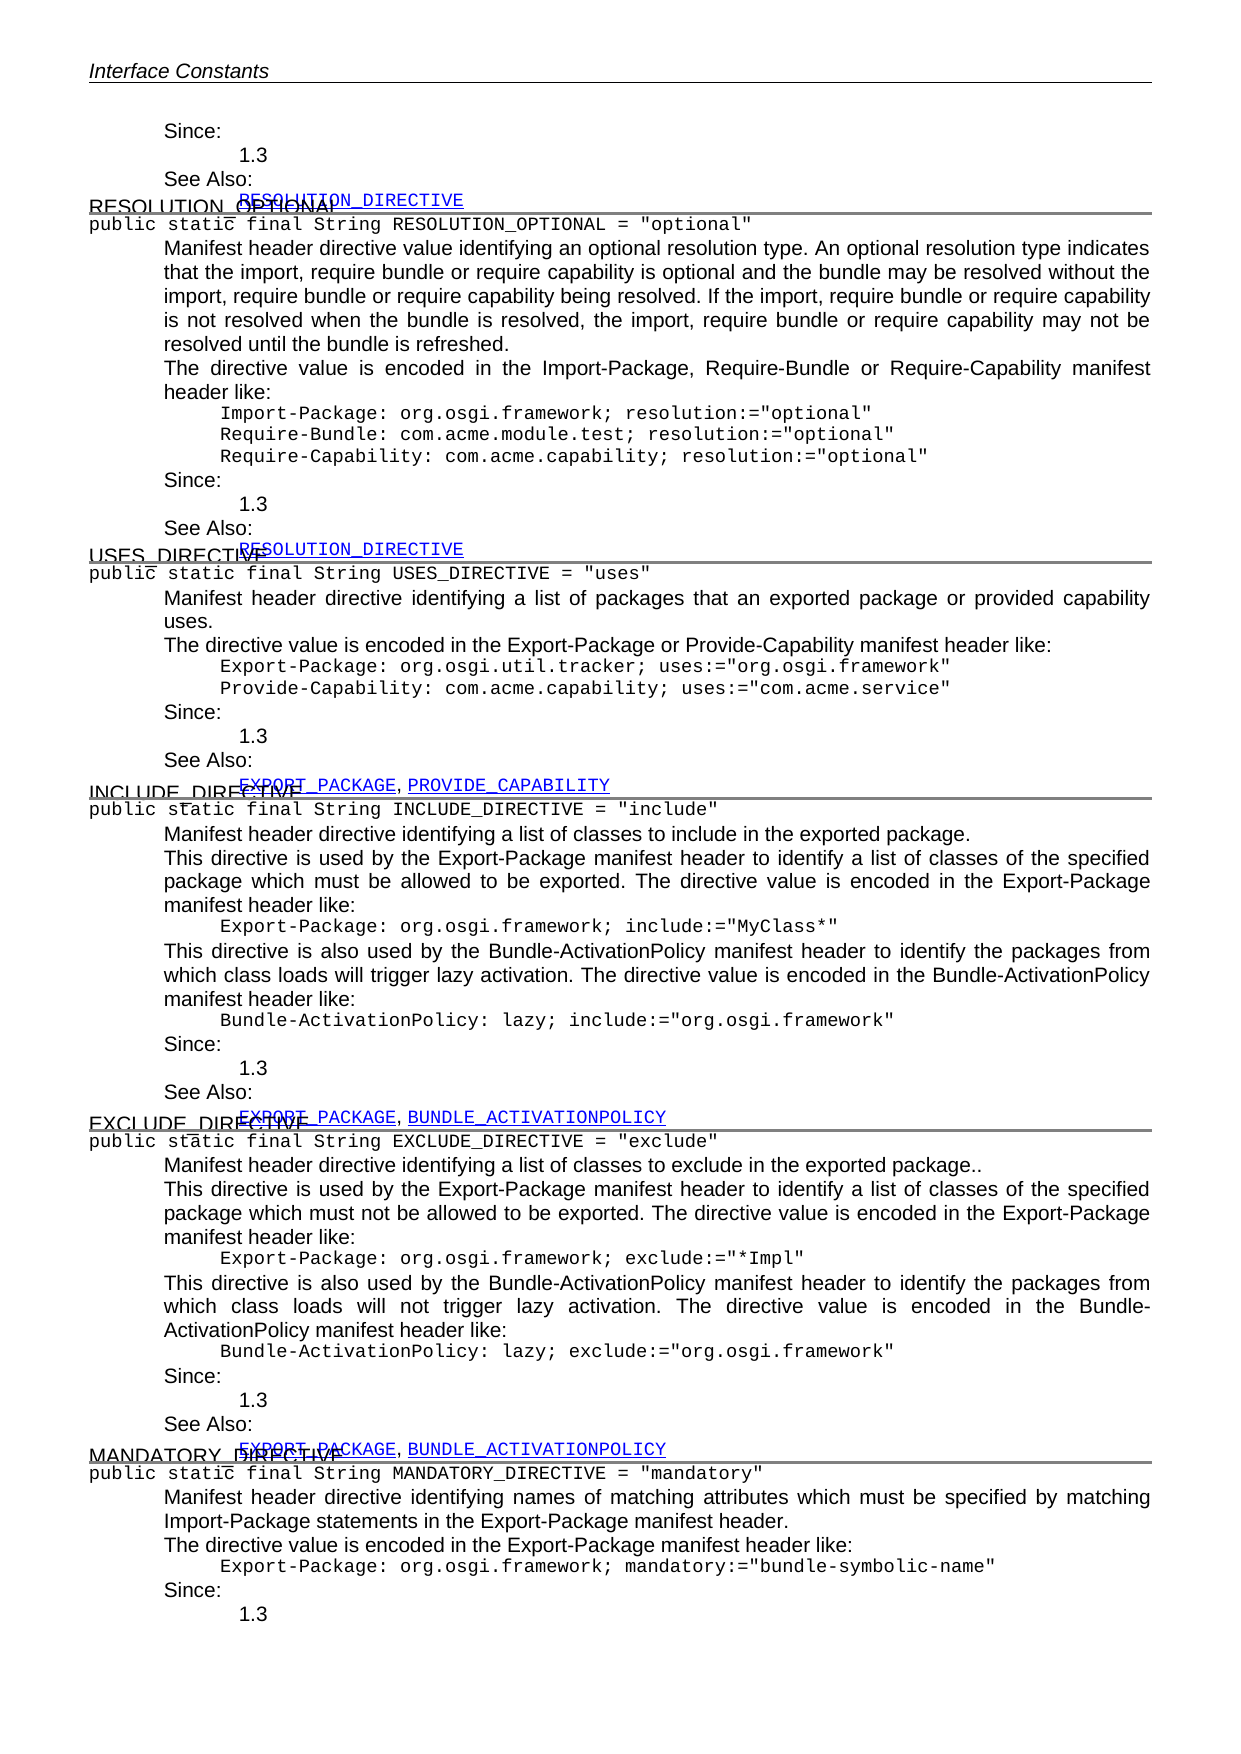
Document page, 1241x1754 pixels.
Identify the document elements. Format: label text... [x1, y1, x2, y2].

text See Also: [163, 166, 1152, 190]
text 1.3 [238, 1387, 1152, 1411]
text Since: [163, 1578, 1152, 1602]
text See Also: [163, 1079, 1152, 1103]
text The directive value is encoded in the Import-Package, Require-Bundle or Require-Capability manifest header like: [163, 356, 1152, 404]
text This directive is used by the Export-Package manifest header to identify a list of classes of the specified package which must not be allowed to be exported. The directive value is encoded in the Export-Package manifest header like: [163, 1177, 1152, 1249]
text Since: [163, 118, 1152, 142]
text This directive is used by the Export-Package manifest header to identify a list of classes of the specified package which must be allowed to be exported. The directive value is encoded in the Export-Package manifest header like: [163, 845, 1152, 917]
text Bundle-ActivationPolicy: lazy; include:="org.osgi.framework" [163, 1010, 1152, 1032]
text The directive value is encoded in the Export-Package manifest header like: [163, 1533, 1152, 1557]
text EXPORT_PACKAGE, PROVIDE_CAPABILITY [238, 772, 1152, 797]
text 1.3 [238, 724, 1152, 748]
text Since: [163, 1032, 1152, 1056]
text This directive is also used by the Bundle-ActivationPolicy manifest header to identify the packages from which class loads will trigger lazy activation. The directive value is encoded in the Bundle-ActivationPolicy manifest header like: [163, 938, 1152, 1010]
text Manifest header directive identifying names of matching attributes which must be specified by matching Import-Package statements in the Export-Package manifest header. [163, 1485, 1152, 1533]
text RESOLUTION_DIRECTIVE [238, 539, 1152, 561]
text Export-Package: org.osgi.util.tracker; uses:="org.osgi.framework" Provide-Capability: com.acme.capability; uses:="com.acme.service" [163, 657, 1152, 700]
text 1.3 [238, 1602, 1152, 1626]
text 1.3 [238, 492, 1152, 516]
text Import-Package: org.osgi.framework; resolution:="optional" Require-Bundle: com.acme.module.test; resolution:="optional" Require-Capability: com.acme.capability; resolution:="optional" [163, 404, 1152, 468]
text public static final String USES_DIRECTIVE = "uses" [88, 564, 1152, 585]
text Bundle-ActivationPolicy: lazy; exclude:="org.osgi.framework" [163, 1342, 1152, 1363]
text Since: [163, 468, 1152, 492]
text Since: [163, 700, 1152, 724]
text RESOLUTION_DIRECTIVE [238, 190, 1152, 212]
text Since: [163, 1363, 1152, 1387]
text Manifest header directive identifying a list of classes to include in the exported package. [163, 821, 1152, 845]
text See Also: [163, 748, 1152, 772]
text public static final String EXCLUDE_DIRECTIVE = "exclude" [88, 1132, 1152, 1153]
text Manifest header directive value identifying an optional resolution type. An optional resolution type indicates that the import, require bundle or require capability is optional and the bundle may be resolved without the import, require bundle or require capability being resolved. If the import, require bundle or require capability is not resolved when the bundle is resolved, the import, require bundle or require capability may not be resolved until the bundle is refreshed. [163, 236, 1152, 356]
text Manifest header directive identifying a list of classes to exclude in the exported package.. [163, 1153, 1152, 1177]
text 1.3 [238, 1056, 1152, 1079]
text See Also: [163, 516, 1152, 539]
text This directive is also used by the Bundle-ActivationPolicy manifest header to identify the packages from which class loads will not trigger lazy activation. The directive value is encoded in the Bundle-ActivationPolicy manifest header like: [163, 1270, 1152, 1342]
text The directive value is encoded in the Export-Package or Provide-Capability manifest header like: [163, 633, 1152, 657]
text Export-Package: org.osgi.framework; exclude:="*Impl" [163, 1249, 1152, 1270]
text EXPORT_PACKAGE, BUNDLE_ACTIVATIONPOLICY [238, 1103, 1152, 1129]
text public static final String MANDATORY_DIRECTIVE = "mandatory" [88, 1464, 1152, 1485]
text EXPORT_PACKAGE, BUNDLE_ACTIVATIONPOLICY [238, 1435, 1152, 1461]
text Manifest header directive identifying a list of packages that an exported package or provided capability uses. [163, 585, 1152, 633]
text 1.3 [238, 142, 1152, 166]
text Export-Package: org.osgi.framework; mandatory:="bundle-symbolic-name" [163, 1557, 1152, 1578]
text public static final String INCLUDE_DIRECTIVE = "include" [88, 800, 1152, 821]
text public static final String RESOLUTION_OPTIONAL = "optional" [88, 215, 1152, 236]
text See Also: [163, 1411, 1152, 1435]
text Export-Package: org.osgi.framework; include:="MyClass*" [163, 917, 1152, 938]
